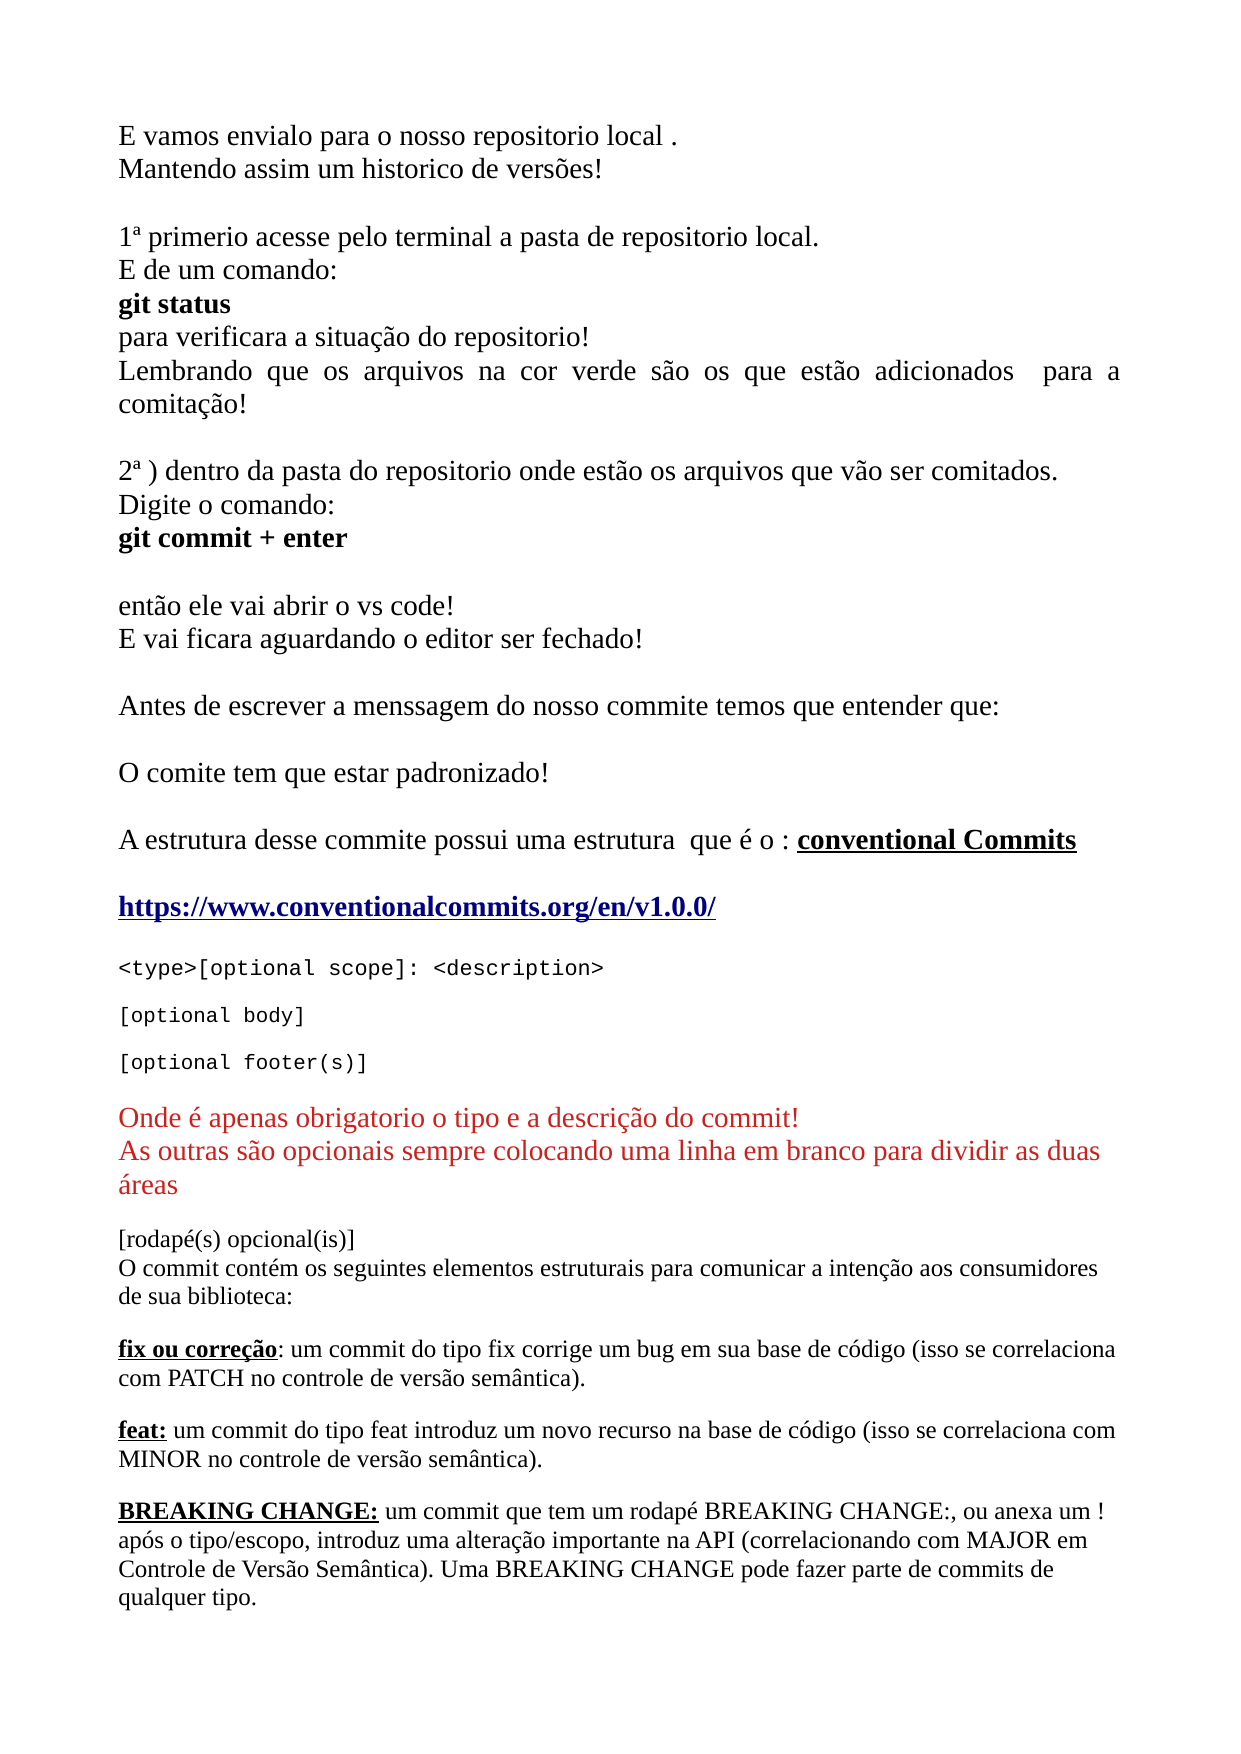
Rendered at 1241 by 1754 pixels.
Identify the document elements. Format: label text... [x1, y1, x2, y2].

text Digite o comando: [118, 487, 1122, 521]
text feat: um commit do tipo feat introduz um novo recurso na base de código (isso se correlaciona com MINOR no controle de versão semântica). [118, 1415, 1122, 1472]
text então ele vai abrir o vs code! [118, 588, 1122, 621]
text [optional footer(s)] [118, 1052, 1122, 1076]
text E vamos envialo para o nosso repositorio local . [118, 118, 1122, 152]
text O commit contém os seguintes elementos estruturais para comunicar a intenção aos consumidores de sua biblioteca: [118, 1253, 1122, 1310]
text BREAKING CHANGE: um commit que tem um rodapé BREAKING CHANGE:, ou anexa um ! após o tipo/escopo, introduz uma alteração importante na API (correlacionando com MAJOR em Controle de Versão Semântica). Uma BREAKING CHANGE pode fazer parte de commits de qualquer tipo. [118, 1496, 1122, 1611]
text Antes de escrever a menssagem do nosso commite temos que entender que: [118, 688, 1122, 722]
text <type>[optional scope]: <description> [118, 957, 1122, 981]
text git commit + enter [118, 521, 1122, 554]
text 1ª primerio acesse pelo terminal a pasta de repositorio local. [118, 219, 1122, 252]
text https://www.conventionalcommits.org/en/v1.0.0/ [118, 889, 1122, 923]
text Lembrando que os arquivos na cor verde são os que estão adicionados para a comitação! [118, 353, 1122, 420]
text E de um comando: [118, 252, 1122, 286]
text As outras são opcionais sempre colocando uma linha em branco para dividir as duas áreas [118, 1133, 1122, 1200]
text 2ª ) dentro da pasta do repositorio onde estão os arquivos que vão ser comitados. [118, 453, 1122, 487]
text Onde é apenas obrigatorio o tipo e a descrição do commit! [118, 1100, 1122, 1133]
text A estrutura desse commite possui uma estrutura que é o : conventional Commits [118, 822, 1122, 856]
text git status [118, 286, 1122, 319]
text O comite tem que estar padronizado! [118, 755, 1122, 789]
text [optional body] [118, 1005, 1122, 1029]
text para verificara a situação do repositorio! [118, 319, 1122, 353]
text Mantendo assim um historico de versões! [118, 152, 1122, 185]
text E vai ficara aguardando o editor ser fechado! [118, 621, 1122, 655]
text fix ou correção: um commit do tipo fix corrige um bug em sua base de código (isso se correlaciona com PATCH no controle de versão semântica). [118, 1334, 1122, 1391]
text [rodapé(s) opcional(is)] [118, 1224, 1122, 1253]
